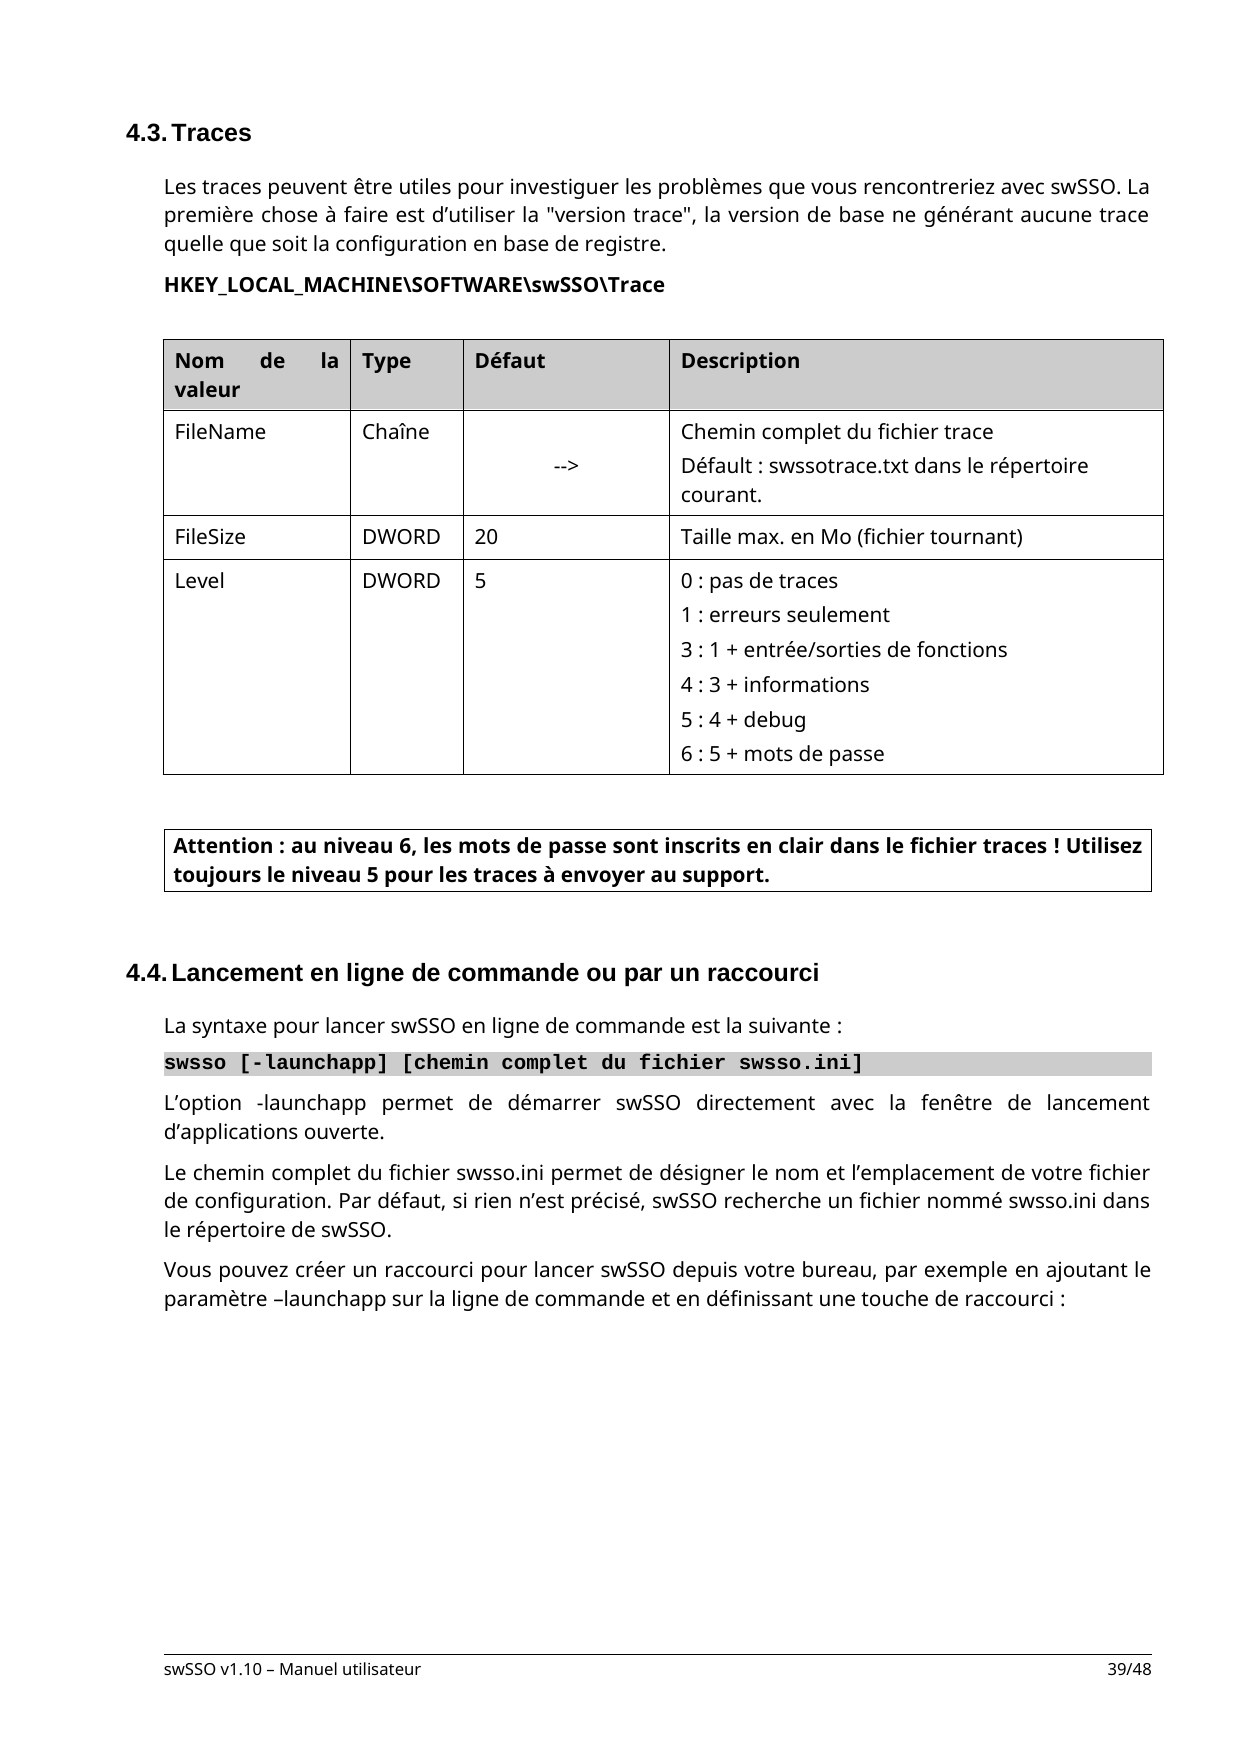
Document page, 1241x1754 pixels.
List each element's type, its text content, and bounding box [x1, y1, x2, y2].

table_cell FileName [164, 411, 350, 514]
table_header Nom de la valeur [164, 340, 350, 409]
table_cell Taille max. en Mo (fichier tournant) [670, 516, 1163, 559]
table_header Défaut [464, 340, 669, 409]
table_header Type [351, 340, 463, 409]
text Vous pouvez créer un raccourci pour lancer swSSO depuis votre bureau, par exemple en ajoutant le paramètre –launchapp sur la ligne de commande et en définissant une touche de raccourci : [164, 1256, 1152, 1312]
text Le chemin complet du fichier swsso.ini permet de désigner le nom et l’emplacement de votre fichier de configuration. Par défaut, si rien n’est précisé, swSSO recherche un fichier nommé swsso.ini dans le répertoire de swSSO. [164, 1158, 1152, 1243]
table_header Description [670, 340, 1163, 409]
text Les traces peuvent être utiles pour investiguer les problèmes que vous rencontreriez avec swSSO. La première chose à faire est d’utiliser la "version trace", la version de base ne générant aucune trace quelle que soit la configuration en base de registre. [164, 172, 1152, 257]
table_cell Chaîne [351, 411, 463, 514]
table_cell FileSize [164, 516, 350, 559]
table_cell --> [464, 411, 669, 514]
text HKEY_LOCAL_MACHINE\SOFTWARE\swSSO\Trace [164, 270, 1152, 298]
text Attention : au niveau 6, les mots de passe sont inscrits en clair dans le fichier traces ! Utilisez toujours le niveau 5 pour les traces à envoyer au support. [165, 830, 1151, 891]
table_cell DWORD [351, 516, 463, 559]
text L’option -launchapp permet de démarrer swSSO directement avec la fenêtre de lancement d’applications ouverte. [164, 1088, 1152, 1145]
text La syntaxe pour lancer swSSO en ligne de commande est la suivante : [164, 1011, 1152, 1040]
table_cell Chemin complet du fichier trace Défault : swssotrace.txt dans le répertoire courant. [670, 411, 1163, 514]
table_cell DWORD [351, 560, 463, 774]
subtitle Lancement en ligne de commande ou par un raccourci [126, 958, 1152, 986]
table_cell Level [164, 560, 350, 774]
subtitle Traces [126, 118, 1152, 147]
table_cell 0 : pas de traces 1 : erreurs seulement 3 : 1 + entrée/sorties de fonctions 4 : 3 + informations 5 : 4 + debug 6 : 5 + mots de passe [670, 560, 1163, 774]
table_cell 20 [464, 516, 669, 559]
table_cell 5 [464, 560, 669, 774]
text swsso [-launchapp] [chemin complet du fichier swsso.ini] [164, 1052, 1152, 1076]
